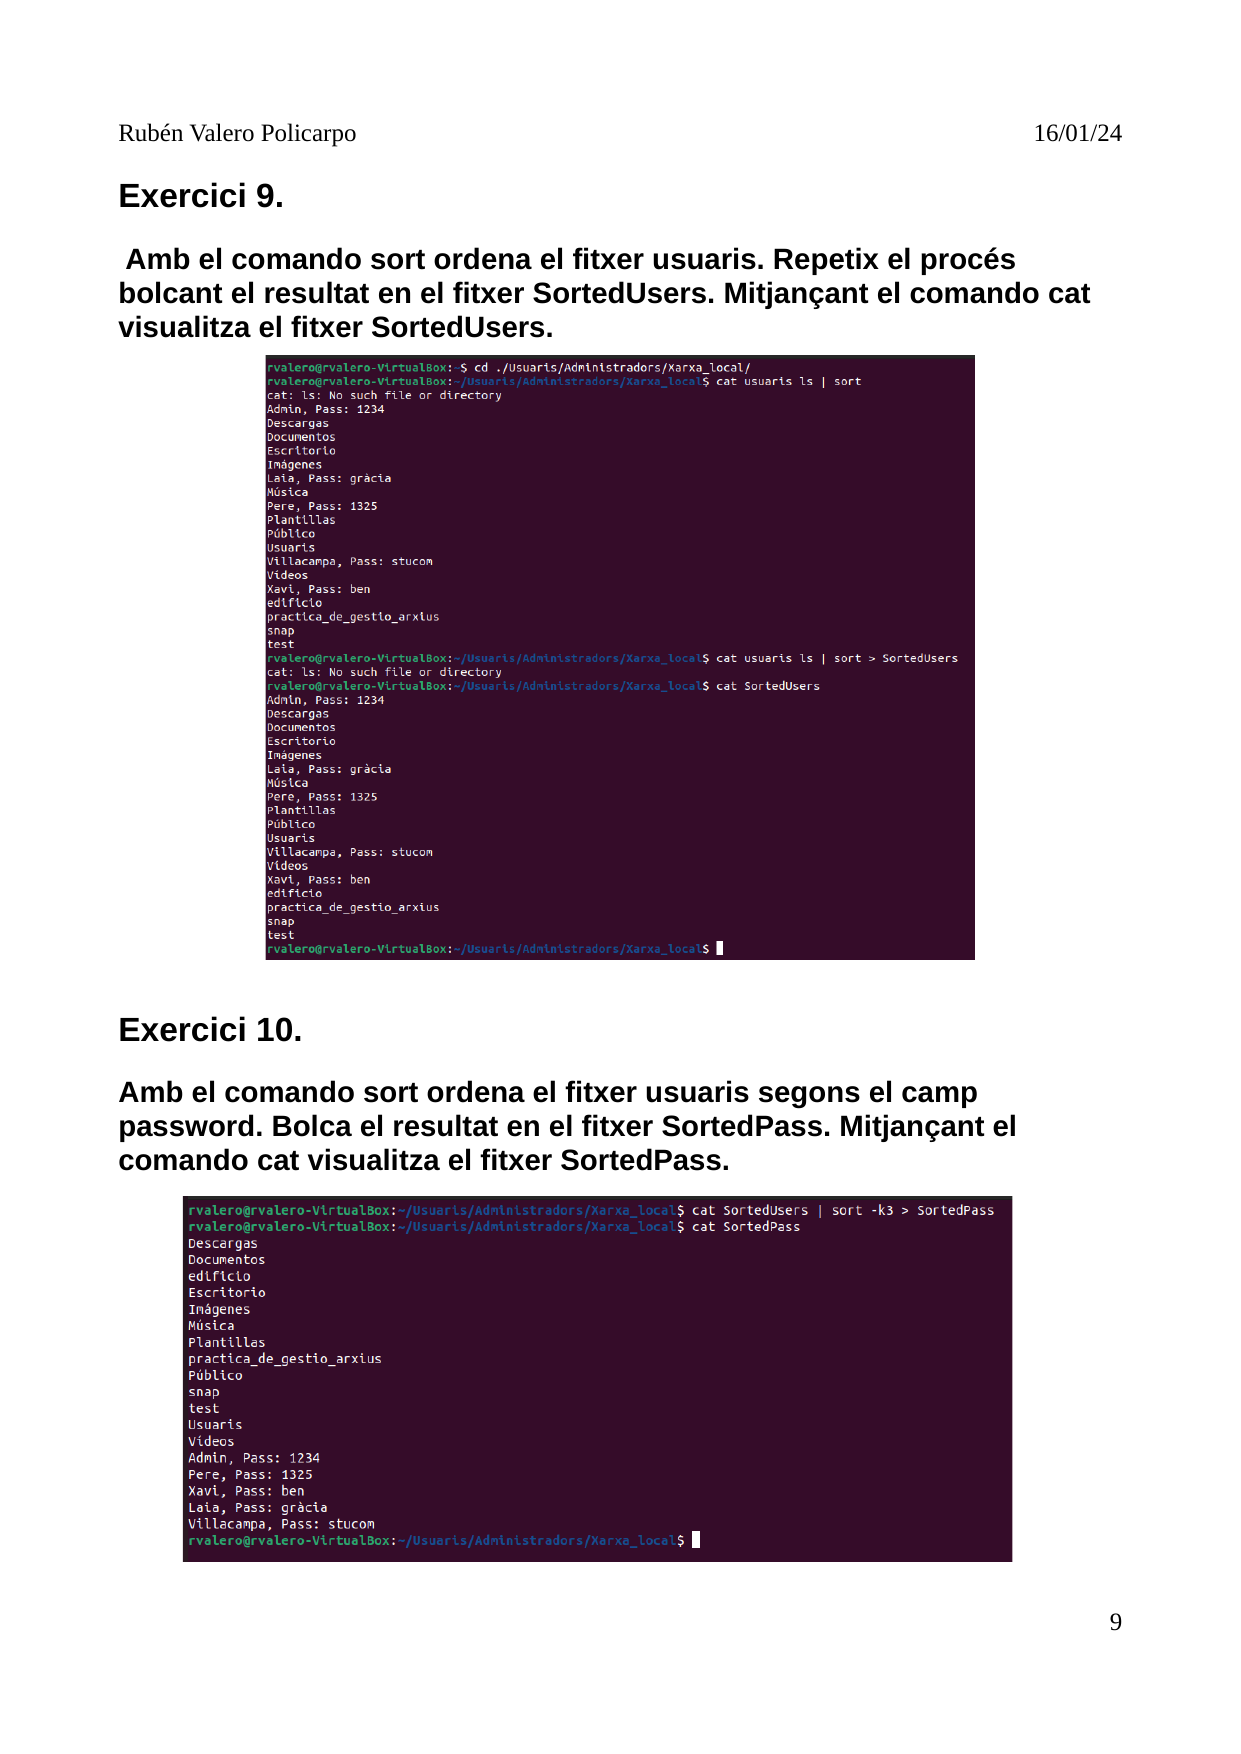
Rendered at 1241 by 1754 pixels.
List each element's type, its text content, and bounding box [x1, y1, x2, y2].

picture [265, 355, 975, 960]
picture [182, 1196, 1013, 1562]
subtitle Exercici 10. [118, 1009, 1122, 1048]
subtitle Amb el comando sort ordena el fitxer usuaris segons el camp password. Bolca el resultat en el fitxer SortedPass. Mitjançant el comando cat visualitza el fitxer SortedPass. [118, 1075, 1122, 1177]
subtitle Amb el comando sort ordena el fitxer usuaris. Repetix el procés bolcant el resultat en el fitxer SortedUsers. Mitjançant el comando cat visualitza el fitxer SortedUsers. [118, 242, 1122, 343]
subtitle Exercici 9. [118, 176, 1122, 215]
